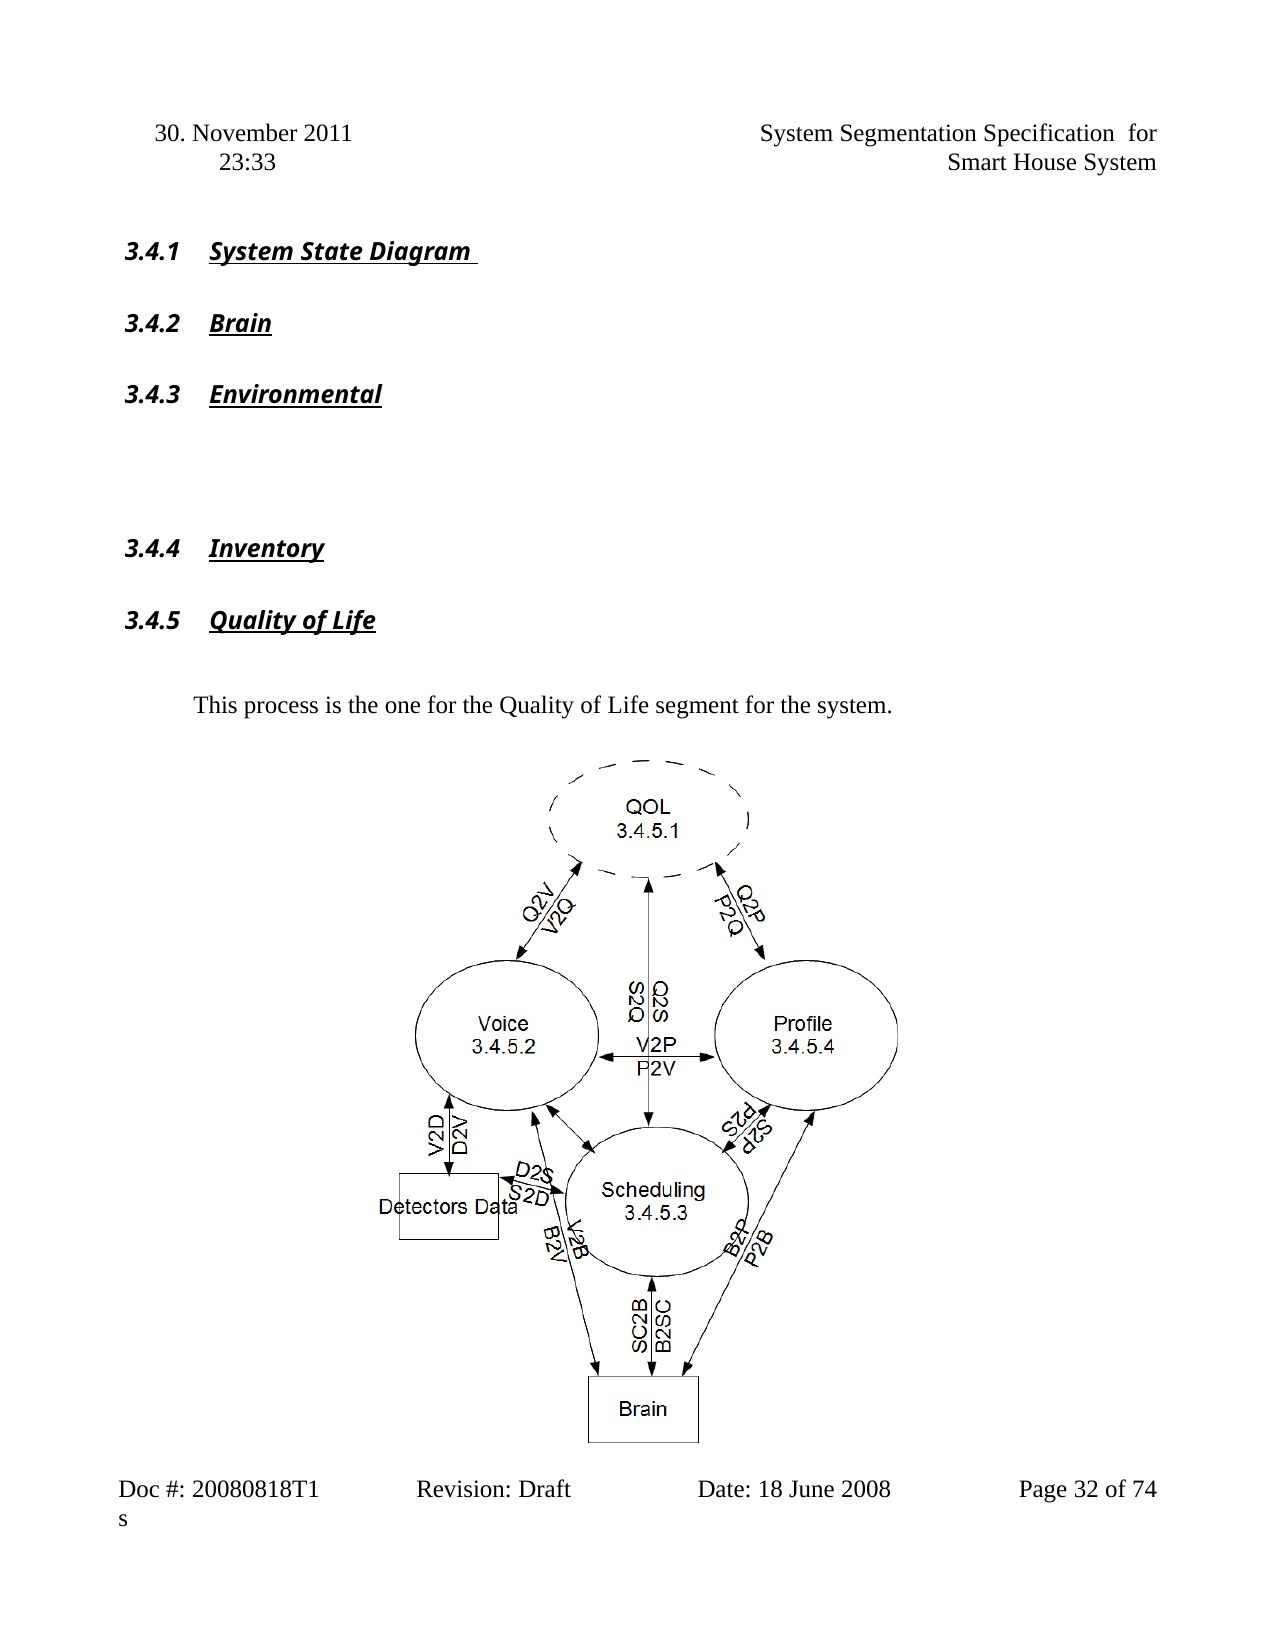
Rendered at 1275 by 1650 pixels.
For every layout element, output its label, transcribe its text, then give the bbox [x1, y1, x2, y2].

subtitle Quality of Life [118, 603, 1157, 637]
picture [377, 760, 898, 1443]
subtitle Environmental [118, 377, 1157, 411]
subtitle System State Diagram [118, 234, 1157, 268]
subtitle Brain [118, 305, 1157, 339]
subtitle Inventory [118, 531, 1157, 565]
text This process is the one for the Quality of Life segment for the system. [118, 690, 1157, 719]
